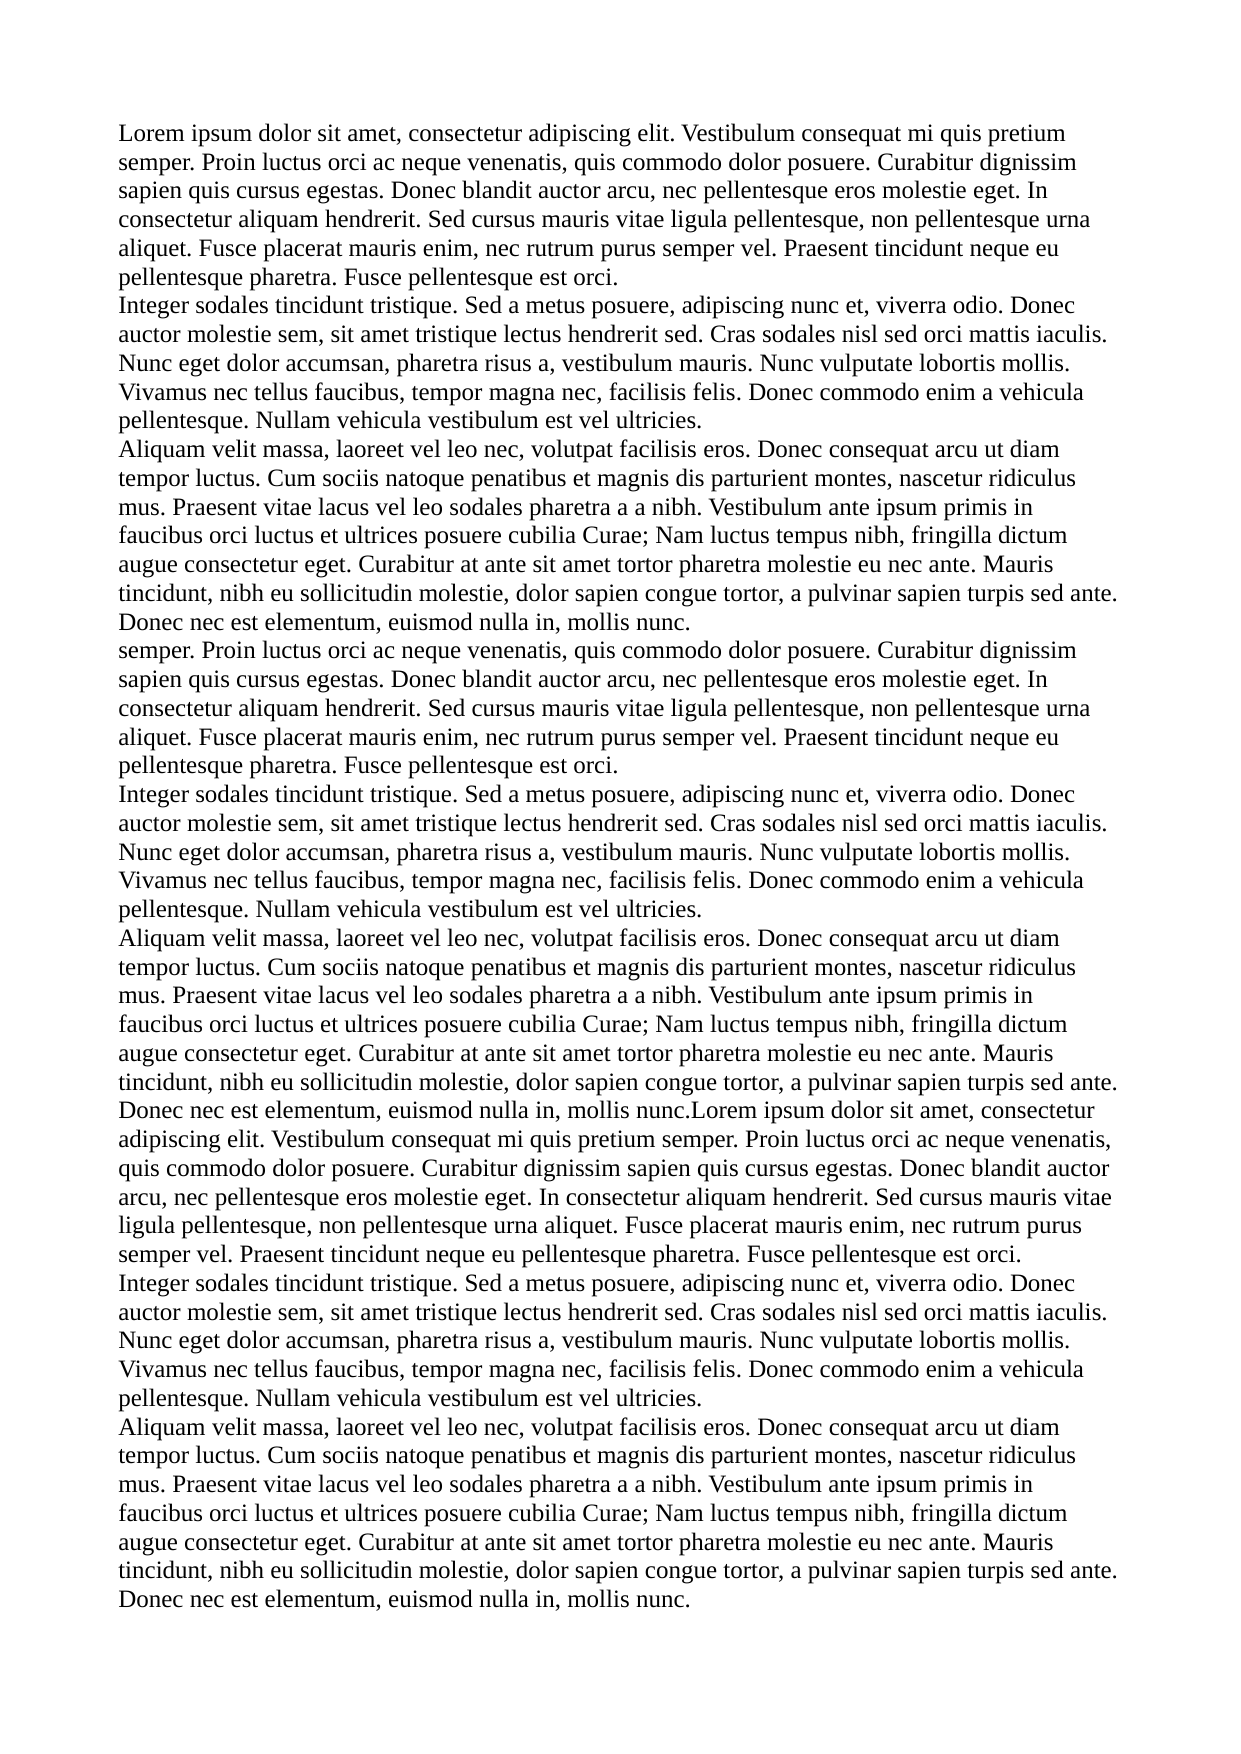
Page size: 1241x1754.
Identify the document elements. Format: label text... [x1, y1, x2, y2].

text Aliquam velit massa, laoreet vel leo nec, volutpat facilisis eros. Donec consequat arcu ut diam tempor luctus. Cum sociis natoque penatibus et magnis dis parturient montes, nascetur ridiculus mus. Praesent vitae lacus vel leo sodales pharetra a a nibh. Vestibulum ante ipsum primis in faucibus orci luctus et ultrices posuere cubilia Curae; Nam luctus tempus nibh, fringilla dictum augue consectetur eget. Curabitur at ante sit amet tortor pharetra molestie eu nec ante. Mauris tincidunt, nibh eu sollicitudin molestie, dolor sapien congue tortor, a pulvinar sapien turpis sed ante. Donec nec est elementum, euismod nulla in, mollis nunc.Lorem ipsum dolor sit amet, consectetur adipiscing elit. Vestibulum consequat mi quis pretium semper. Proin luctus orci ac neque venenatis, quis commodo dolor posuere. Curabitur dignissim sapien quis cursus egestas. Donec blandit auctor arcu, nec pellentesque eros molestie eget. In consectetur aliquam hendrerit. Sed cursus mauris vitae ligula pellentesque, non pellentesque urna aliquet. Fusce placerat mauris enim, nec rutrum purus semper vel. Praesent tincidunt neque eu pellentesque pharetra. Fusce pellentesque est orci. [118, 923, 1122, 1268]
text Lorem ipsum dolor sit amet, consectetur adipiscing elit. Vestibulum consequat mi quis pretium semper. Proin luctus orci ac neque venenatis, quis commodo dolor posuere. Curabitur dignissim sapien quis cursus egestas. Donec blandit auctor arcu, nec pellentesque eros molestie eget. In consectetur aliquam hendrerit. Sed cursus mauris vitae ligula pellentesque, non pellentesque urna aliquet. Fusce placerat mauris enim, nec rutrum purus semper vel. Praesent tincidunt neque eu pellentesque pharetra. Fusce pellentesque est orci. [118, 118, 1122, 291]
text Integer sodales tincidunt tristique. Sed a metus posuere, adipiscing nunc et, viverra odio. Donec auctor molestie sem, sit amet tristique lectus hendrerit sed. Cras sodales nisl sed orci mattis iaculis. Nunc eget dolor accumsan, pharetra risus a, vestibulum mauris. Nunc vulputate lobortis mollis. Vivamus nec tellus faucibus, tempor magna nec, facilisis felis. Donec commodo enim a vehicula pellentesque. Nullam vehicula vestibulum est vel ultricies. [118, 291, 1122, 434]
text Aliquam velit massa, laoreet vel leo nec, volutpat facilisis eros. Donec consequat arcu ut diam tempor luctus. Cum sociis natoque penatibus et magnis dis parturient montes, nascetur ridiculus mus. Praesent vitae lacus vel leo sodales pharetra a a nibh. Vestibulum ante ipsum primis in faucibus orci luctus et ultrices posuere cubilia Curae; Nam luctus tempus nibh, fringilla dictum augue consectetur eget. Curabitur at ante sit amet tortor pharetra molestie eu nec ante. Mauris tincidunt, nibh eu sollicitudin molestie, dolor sapien congue tortor, a pulvinar sapien turpis sed ante. Donec nec est elementum, euismod nulla in, mollis nunc. [118, 1412, 1122, 1613]
text Aliquam velit massa, laoreet vel leo nec, volutpat facilisis eros. Donec consequat arcu ut diam tempor luctus. Cum sociis natoque penatibus et magnis dis parturient montes, nascetur ridiculus mus. Praesent vitae lacus vel leo sodales pharetra a a nibh. Vestibulum ante ipsum primis in faucibus orci luctus et ultrices posuere cubilia Curae; Nam luctus tempus nibh, fringilla dictum augue consectetur eget. Curabitur at ante sit amet tortor pharetra molestie eu nec ante. Mauris tincidunt, nibh eu sollicitudin molestie, dolor sapien congue tortor, a pulvinar sapien turpis sed ante. Donec nec est elementum, euismod nulla in, mollis nunc. [118, 434, 1122, 636]
text semper. Proin luctus orci ac neque venenatis, quis commodo dolor posuere. Curabitur dignissim sapien quis cursus egestas. Donec blandit auctor arcu, nec pellentesque eros molestie eget. In consectetur aliquam hendrerit. Sed cursus mauris vitae ligula pellentesque, non pellentesque urna aliquet. Fusce placerat mauris enim, nec rutrum purus semper vel. Praesent tincidunt neque eu pellentesque pharetra. Fusce pellentesque est orci. [118, 636, 1122, 779]
text Integer sodales tincidunt tristique. Sed a metus posuere, adipiscing nunc et, viverra odio. Donec auctor molestie sem, sit amet tristique lectus hendrerit sed. Cras sodales nisl sed orci mattis iaculis. Nunc eget dolor accumsan, pharetra risus a, vestibulum mauris. Nunc vulputate lobortis mollis. Vivamus nec tellus faucibus, tempor magna nec, facilisis felis. Donec commodo enim a vehicula pellentesque. Nullam vehicula vestibulum est vel ultricies. [118, 1268, 1122, 1412]
text Integer sodales tincidunt tristique. Sed a metus posuere, adipiscing nunc et, viverra odio. Donec auctor molestie sem, sit amet tristique lectus hendrerit sed. Cras sodales nisl sed orci mattis iaculis. Nunc eget dolor accumsan, pharetra risus a, vestibulum mauris. Nunc vulputate lobortis mollis. Vivamus nec tellus faucibus, tempor magna nec, facilisis felis. Donec commodo enim a vehicula pellentesque. Nullam vehicula vestibulum est vel ultricies. [118, 779, 1122, 923]
